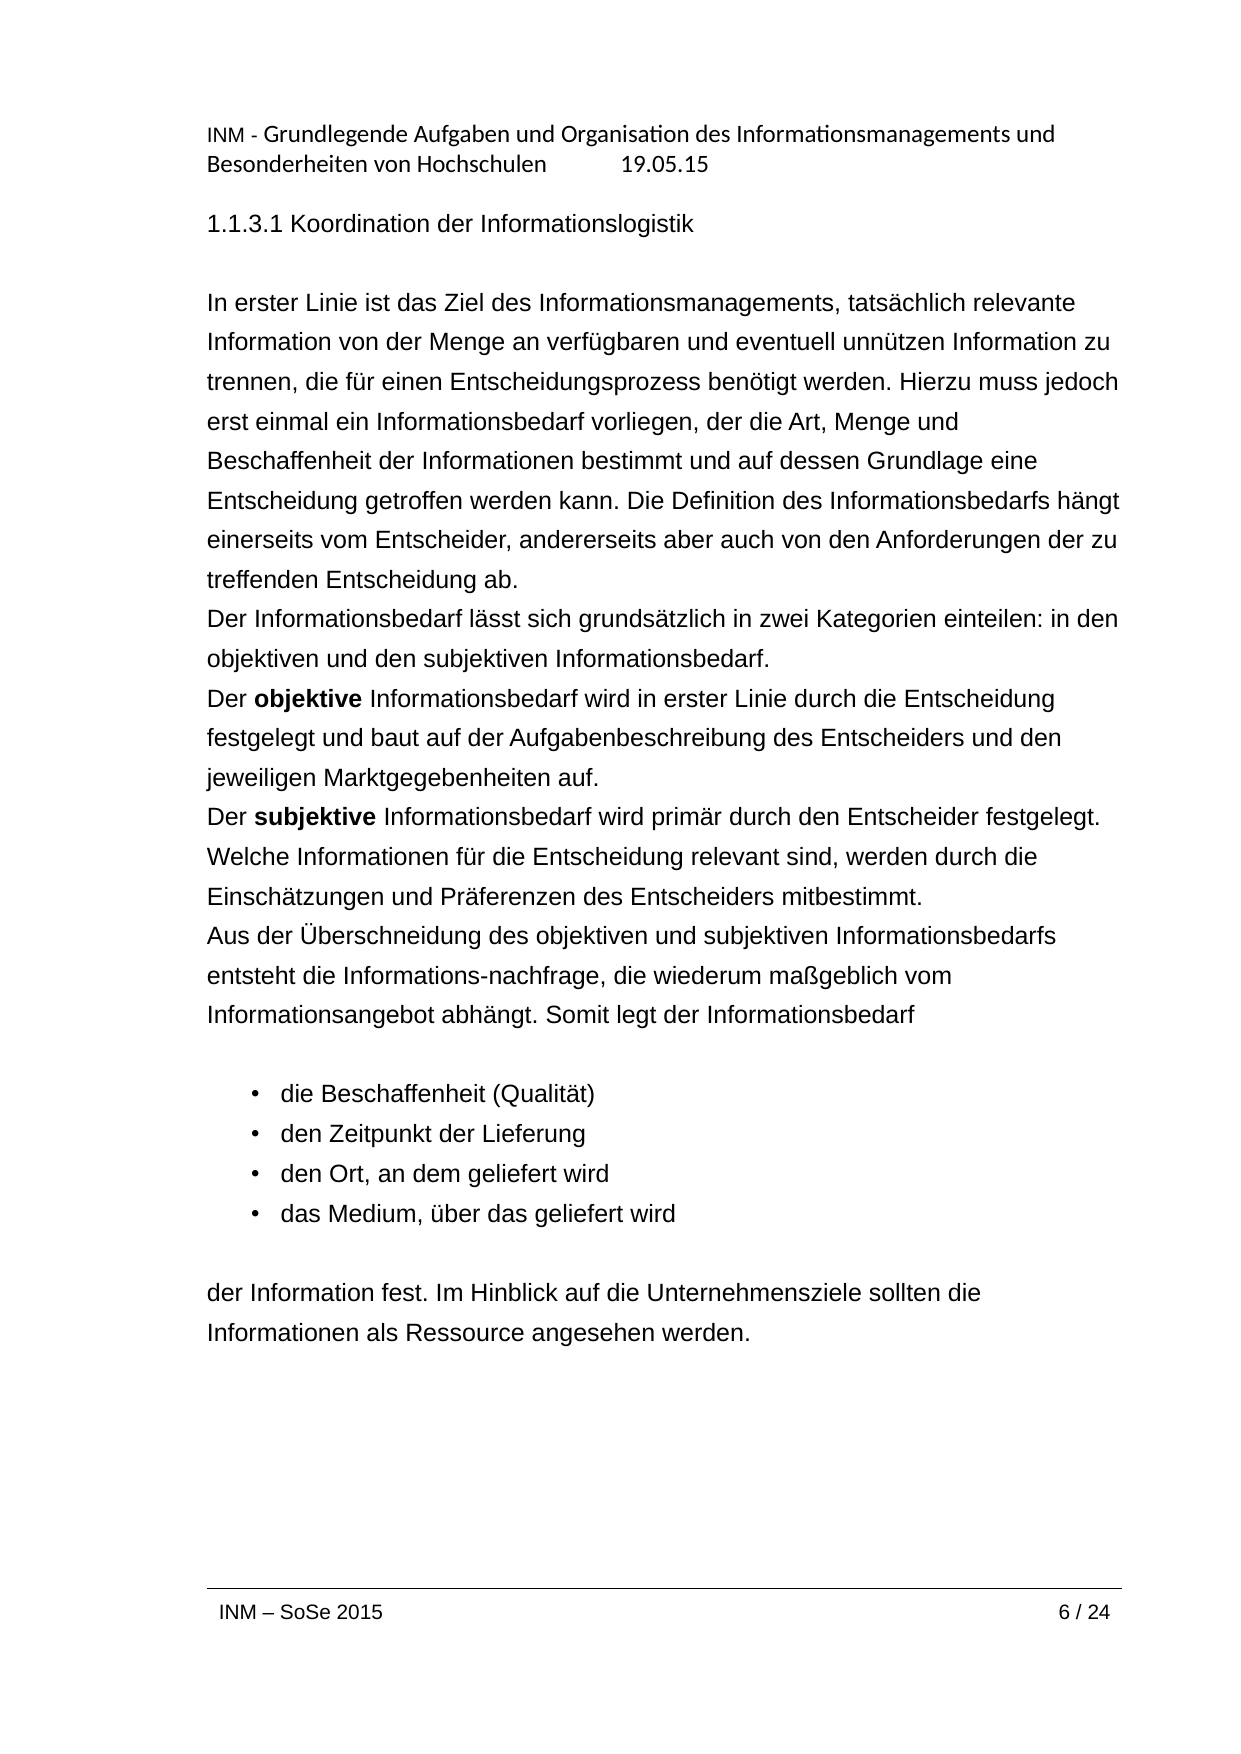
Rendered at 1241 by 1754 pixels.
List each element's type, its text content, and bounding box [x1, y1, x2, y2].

text 1.1.3.1 Koordination der Informationslogistik [207, 209, 1122, 237]
list den Ort, an dem geliefert wird [251, 1159, 1122, 1188]
text Der subjektive Informationsbedarf wird primär durch den Entscheider festgelegt. Welche Informationen für die Entscheidung relevant sind, werden durch die Einschätzungen und Präferenzen des Entscheiders mitbestimmt. [207, 802, 1122, 910]
text der Information fest. Im Hinblick auf die Unternehmensziele sollten die Informationen als Ressource angesehen werden. [207, 1278, 1122, 1347]
text Der objektive Informationsbedarf wird in erster Linie durch die Entscheidung festgelegt und baut auf der Aufgabenbeschreibung des Entscheiders und den jeweiligen Marktgegebenheiten auf. [207, 684, 1122, 792]
text Der Informationsbedarf lässt sich grundsätzlich in zwei Kategorien einteilen: in den objektiven und den subjektiven Informationsbedarf. [207, 604, 1122, 673]
text Aus der Überschneidung des objektiven und subjektiven Informationsbedarfs entsteht die Informations-nachfrage, die wiederum maßgeblich vom Informationsangebot abhängt. Somit legt der Informationsbedarf [207, 921, 1122, 1029]
list den Zeitpunkt der Lieferung [251, 1119, 1122, 1148]
text In erster Linie ist das Ziel des Informationsmanagements, tatsächlich relevante Information von der Menge an verfügbaren und eventuell unnützen Information zu trennen, die für einen Entscheidungsprozess benötigt werden. Hierzu muss jedoch erst einmal ein Informationsbedarf vorliegen, der die Art, Menge und Beschaffenheit der Informationen bestimmt und auf dessen Grundlage eine Entscheidung getroffen werden kann. Die Definition des Informationsbedarfs hängt einerseits vom Entscheider, andererseits aber auch von den Anforderungen der zu treffenden Entscheidung ab. [207, 288, 1122, 594]
list das Medium, über das geliefert wird [251, 1199, 1122, 1228]
list die Beschaffenheit (Qualität) [251, 1079, 1122, 1108]
